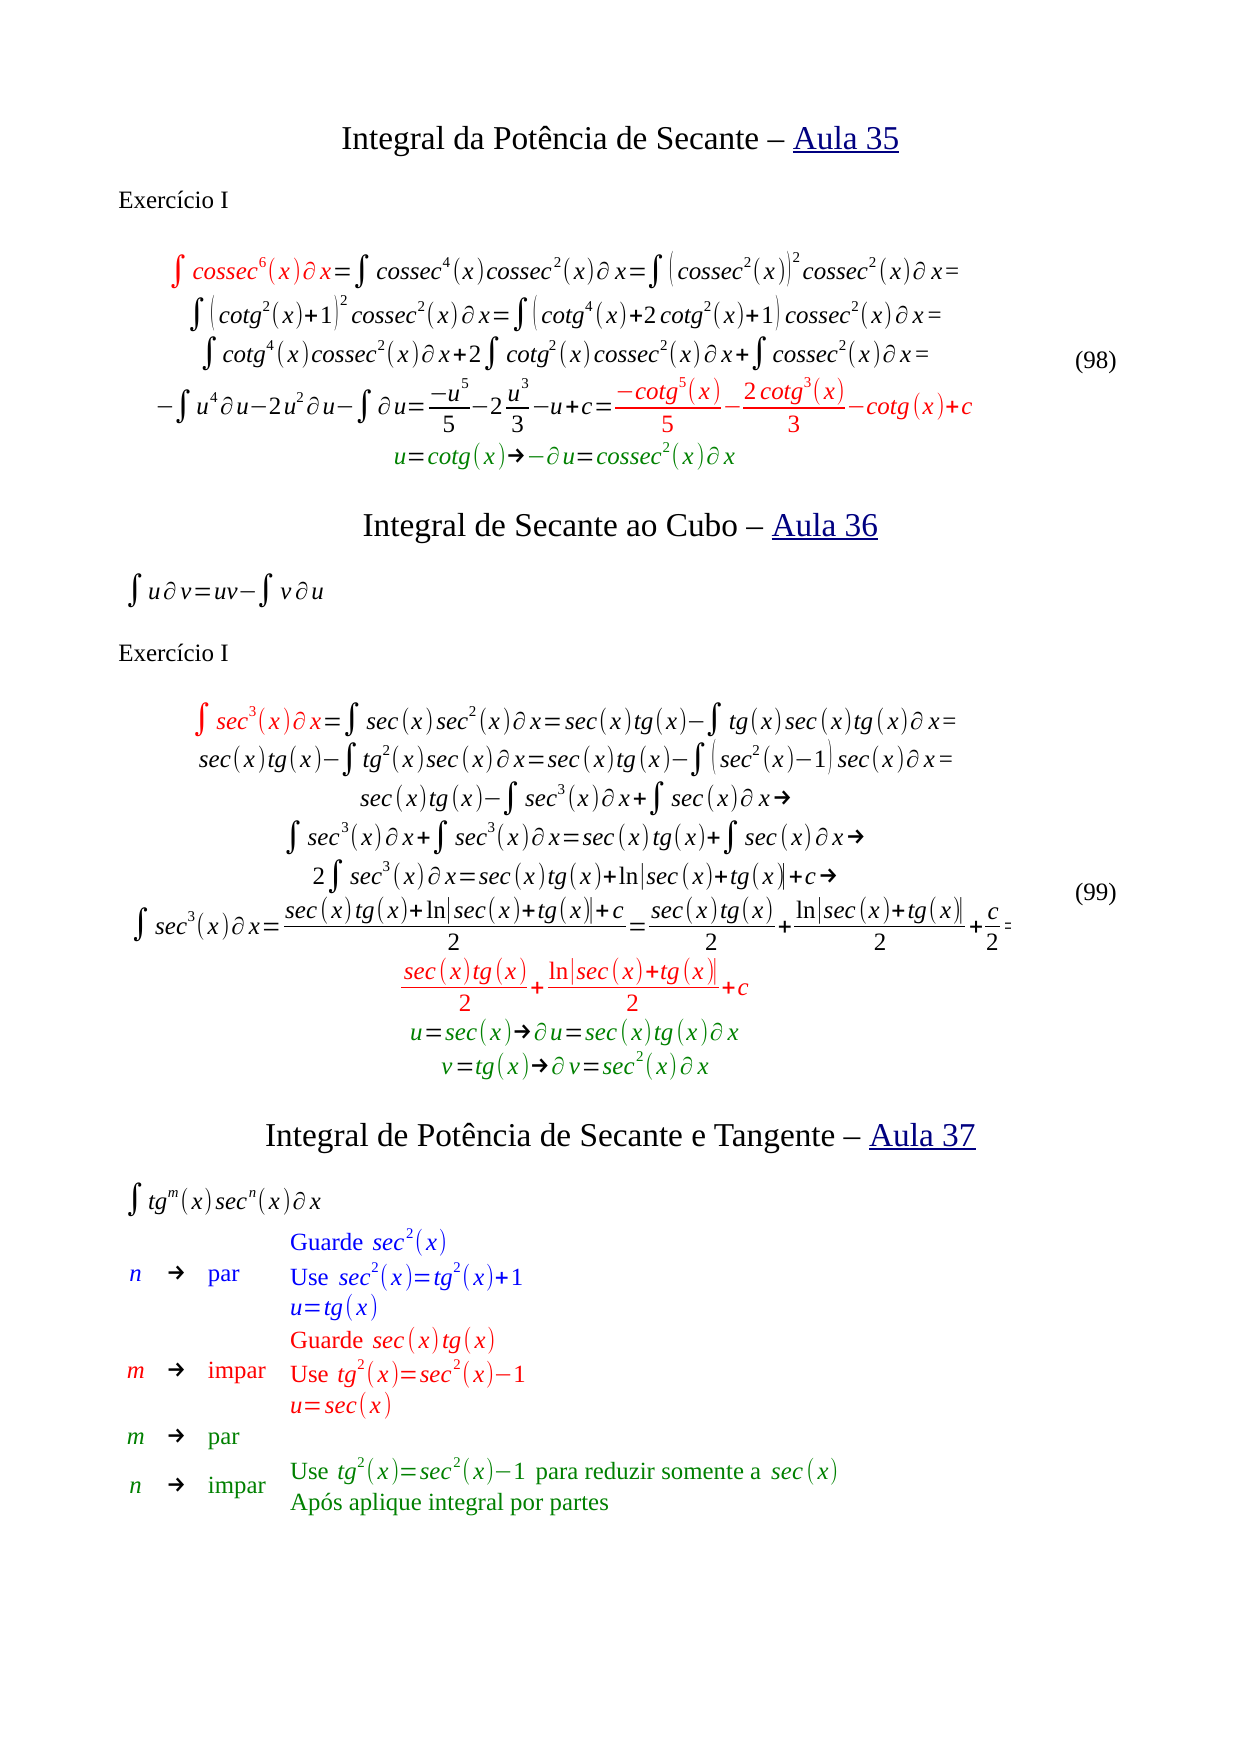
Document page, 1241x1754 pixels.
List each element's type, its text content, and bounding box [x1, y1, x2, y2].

text Exercício I [118, 638, 1122, 667]
text Exercício I [118, 185, 1122, 214]
text Integral da Potência de Secante – Aula 35 [118, 118, 1122, 156]
table_header [118, 243, 1010, 476]
table_header [118, 696, 1010, 1086]
table_header (98) [1010, 243, 1122, 476]
text Integral de Potência de Secante e Tangente – Aula 37 [118, 1115, 1122, 1153]
text Integral de Secante ao Cubo – Aula 36 [118, 505, 1122, 543]
table_header (99) [1010, 696, 1122, 1086]
